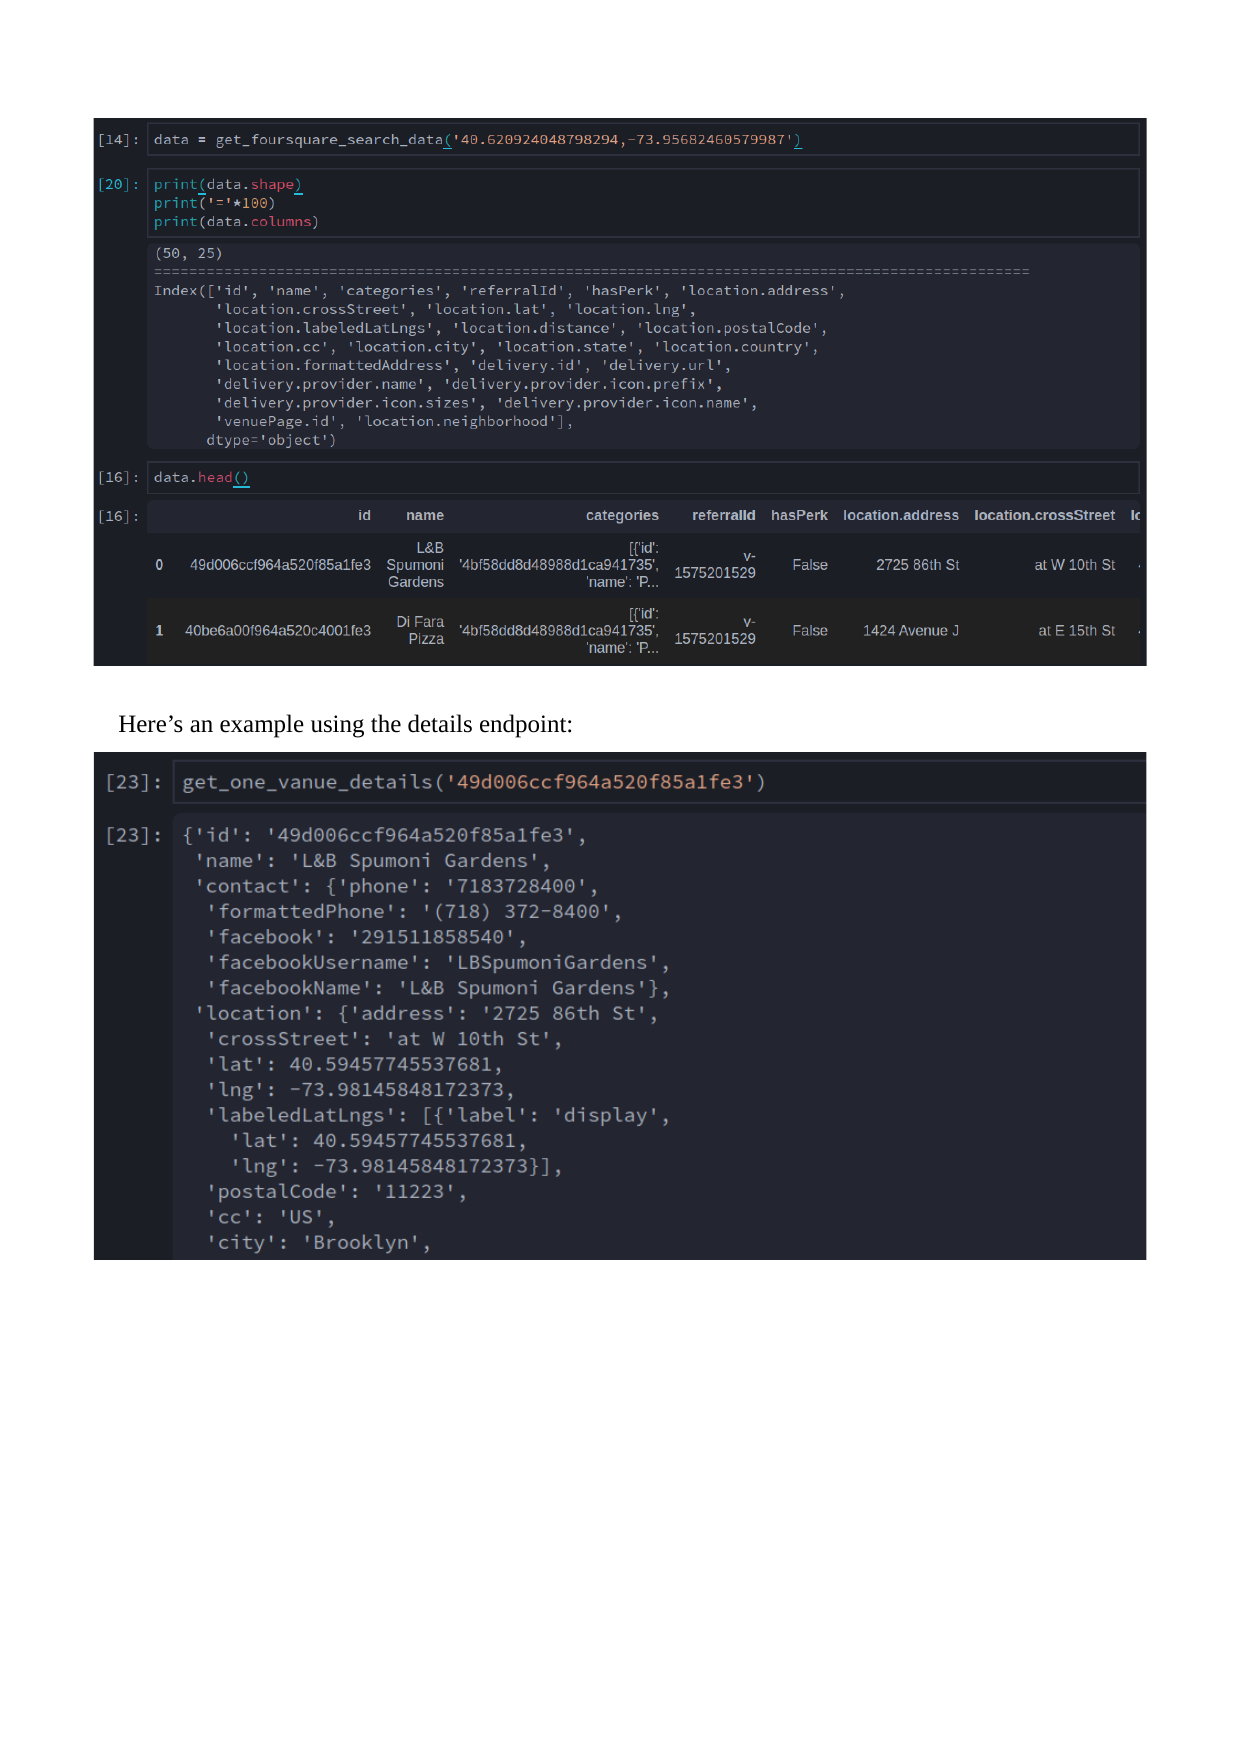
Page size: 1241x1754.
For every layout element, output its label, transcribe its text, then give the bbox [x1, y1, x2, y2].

picture [93, 118, 1147, 666]
text Here’s an example using the details endpoint: [118, 709, 1122, 738]
picture [93, 752, 1147, 1260]
